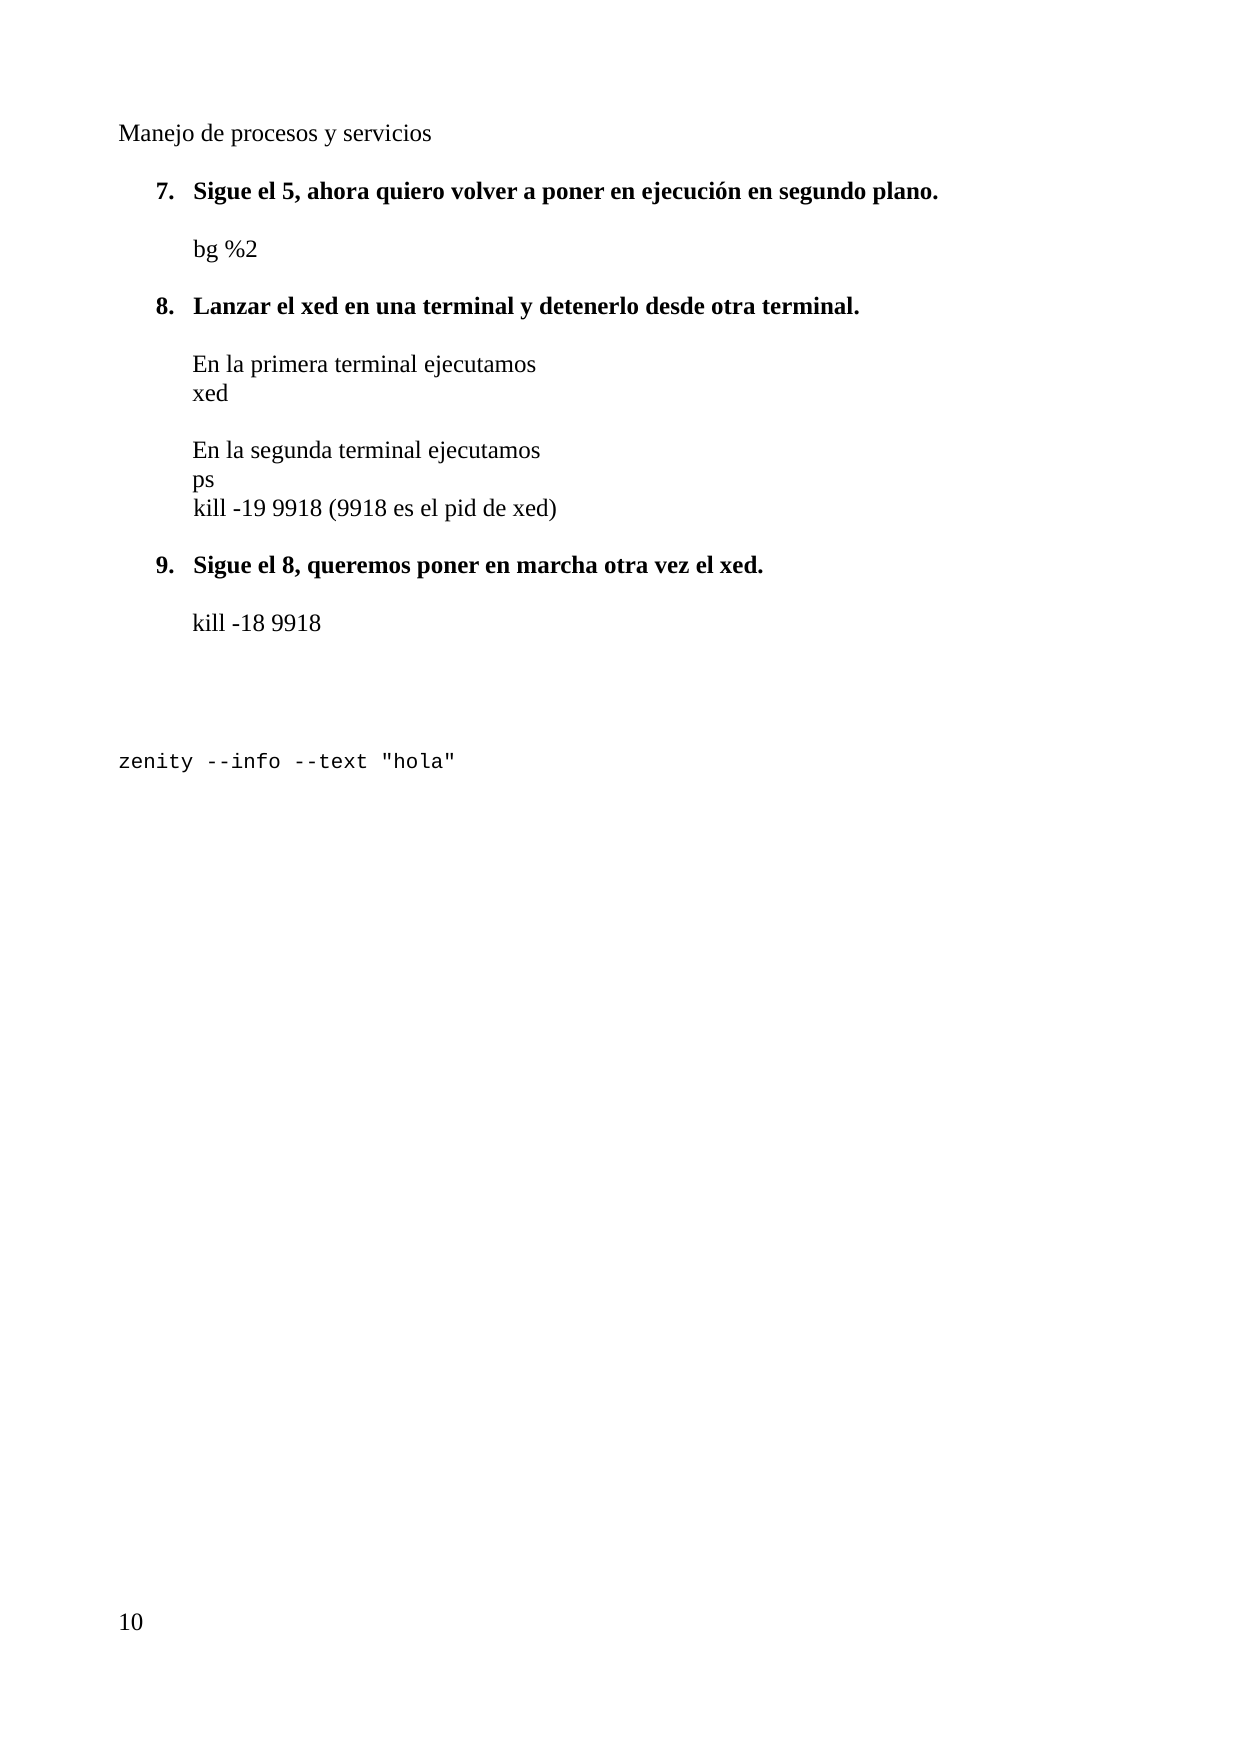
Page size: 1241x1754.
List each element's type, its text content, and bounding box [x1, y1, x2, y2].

list Lanzar el xed en una terminal y detenerlo desde otra terminal. [156, 291, 1122, 320]
list kill -19 9918 (9918 es el pid de xed) [156, 493, 1122, 521]
text ps [118, 464, 1122, 493]
list Sigue el 5, ahora quiero volver a poner en ejecución en segundo plano. [156, 176, 1122, 205]
text xed [118, 378, 1122, 406]
text zenity --info --text "hola" [118, 751, 1122, 775]
text kill -18 9918 [118, 608, 1122, 636]
list bg %2 [156, 234, 1122, 263]
text En la segunda terminal ejecutamos [118, 435, 1122, 464]
text En la primera terminal ejecutamos [118, 349, 1122, 378]
list Sigue el 8, queremos poner en marcha otra vez el xed. [156, 550, 1122, 579]
